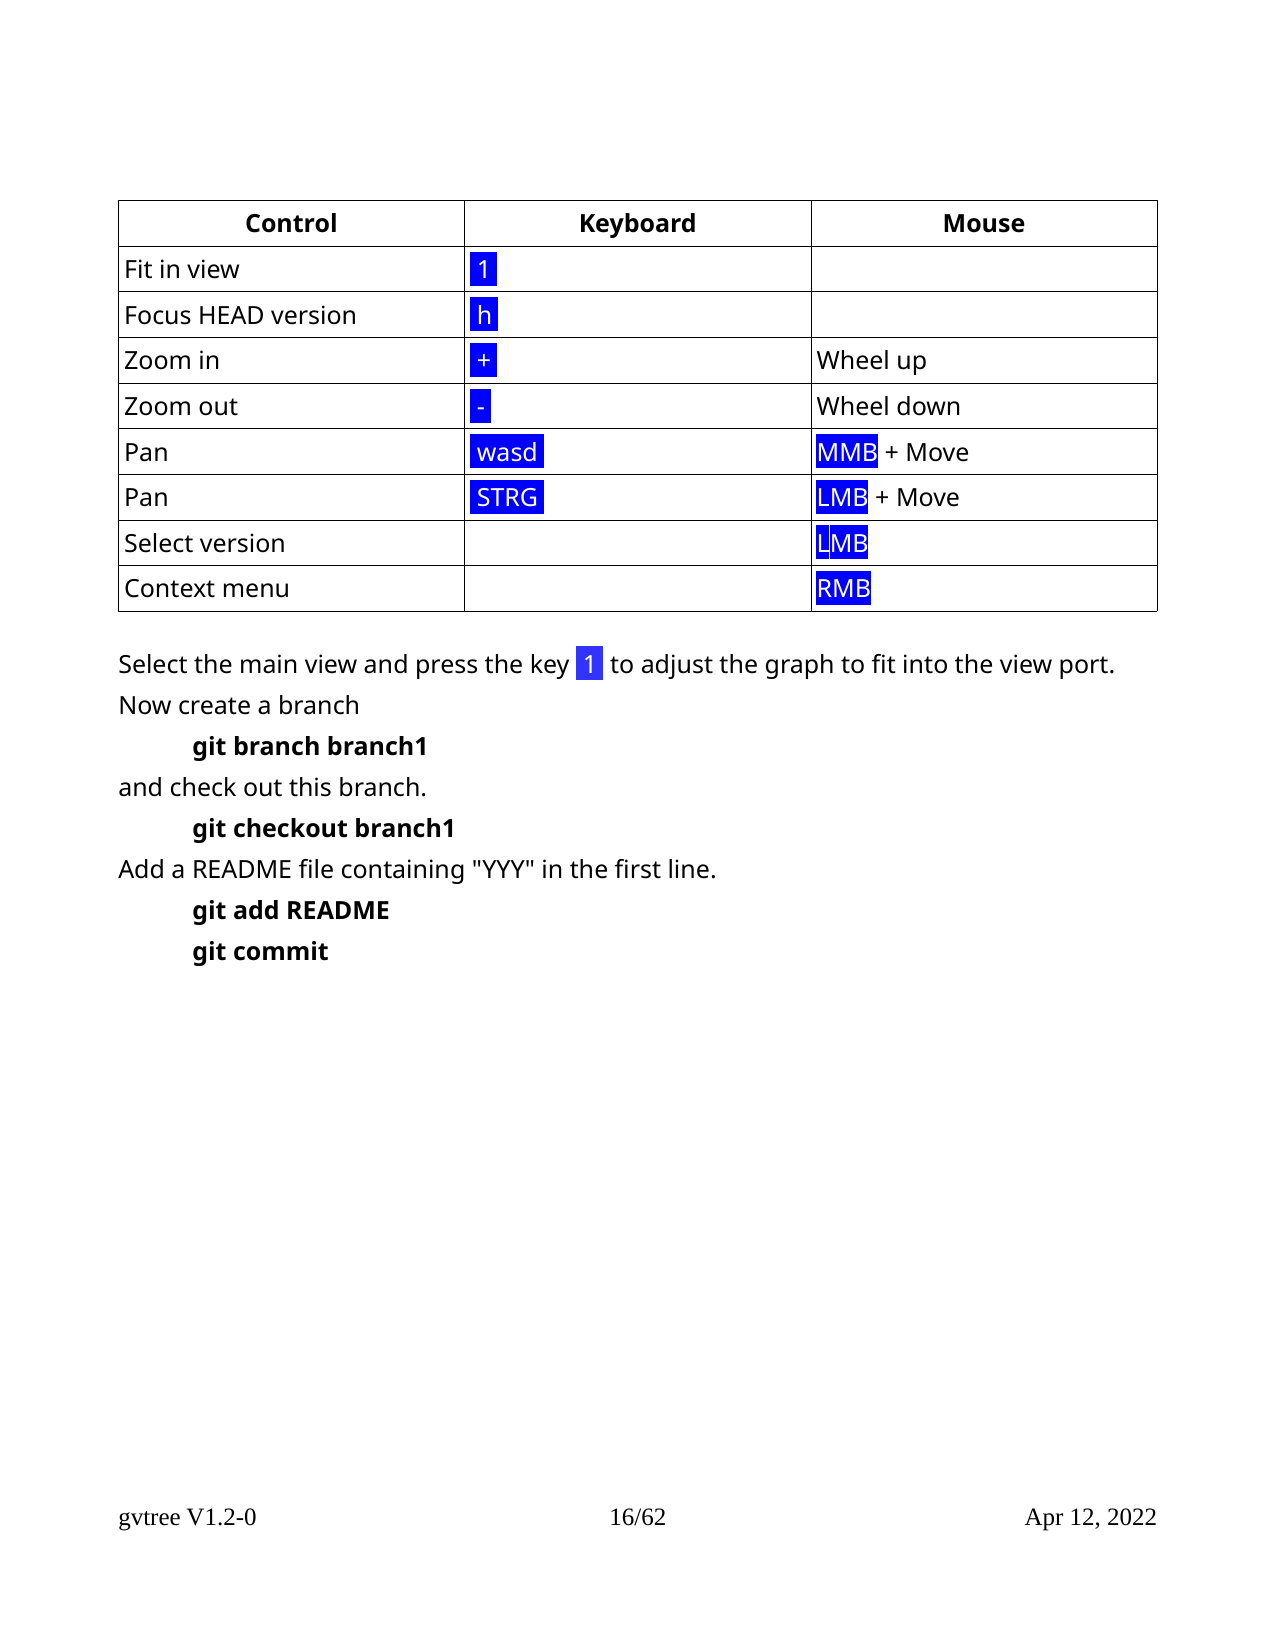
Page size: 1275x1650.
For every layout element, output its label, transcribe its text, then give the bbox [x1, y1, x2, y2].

table_cell Pan [119, 475, 464, 519]
table_cell Focus HEAD version [119, 292, 464, 337]
table_cell Wheel up [812, 338, 1157, 383]
text Select the main view and press the key 1 to adjust the graph to fit into the view port. [118, 652, 1157, 678]
table_cell h [465, 292, 811, 337]
table_cell Wheel down [812, 384, 1157, 428]
table_cell LMB [812, 521, 1157, 565]
table_cell MMB + Move [812, 429, 1157, 474]
table_header Keyboard [465, 201, 811, 246]
table_cell LMB + Move [812, 475, 1157, 519]
text git add README [118, 898, 1157, 925]
table_cell wasd [465, 429, 811, 474]
table_cell RMB [812, 566, 1157, 611]
table_cell [812, 247, 1157, 291]
table_cell Fit in view [119, 247, 464, 291]
text git branch branch1 [118, 734, 1157, 761]
text Now create a branch [118, 693, 1157, 719]
table_cell STRG [465, 475, 811, 519]
text git commit [118, 939, 1157, 966]
table_cell Select version [119, 521, 464, 565]
table_cell [465, 521, 811, 565]
text and check out this branch. [118, 775, 1157, 802]
table_cell Zoom in [119, 338, 464, 383]
table_cell + [465, 338, 811, 383]
table_header Control [119, 201, 464, 246]
table_cell Pan [119, 429, 464, 474]
table_cell Zoom out [119, 384, 464, 428]
table_header Mouse [812, 201, 1157, 246]
text git checkout branch1 [118, 816, 1157, 843]
text Add a README file containing "YYY" in the first line. [118, 857, 1157, 884]
table_cell - [465, 384, 811, 428]
table_cell Context menu [119, 566, 464, 611]
table_cell 1 [465, 247, 811, 291]
table_cell [812, 292, 1157, 337]
table_cell [465, 566, 811, 611]
